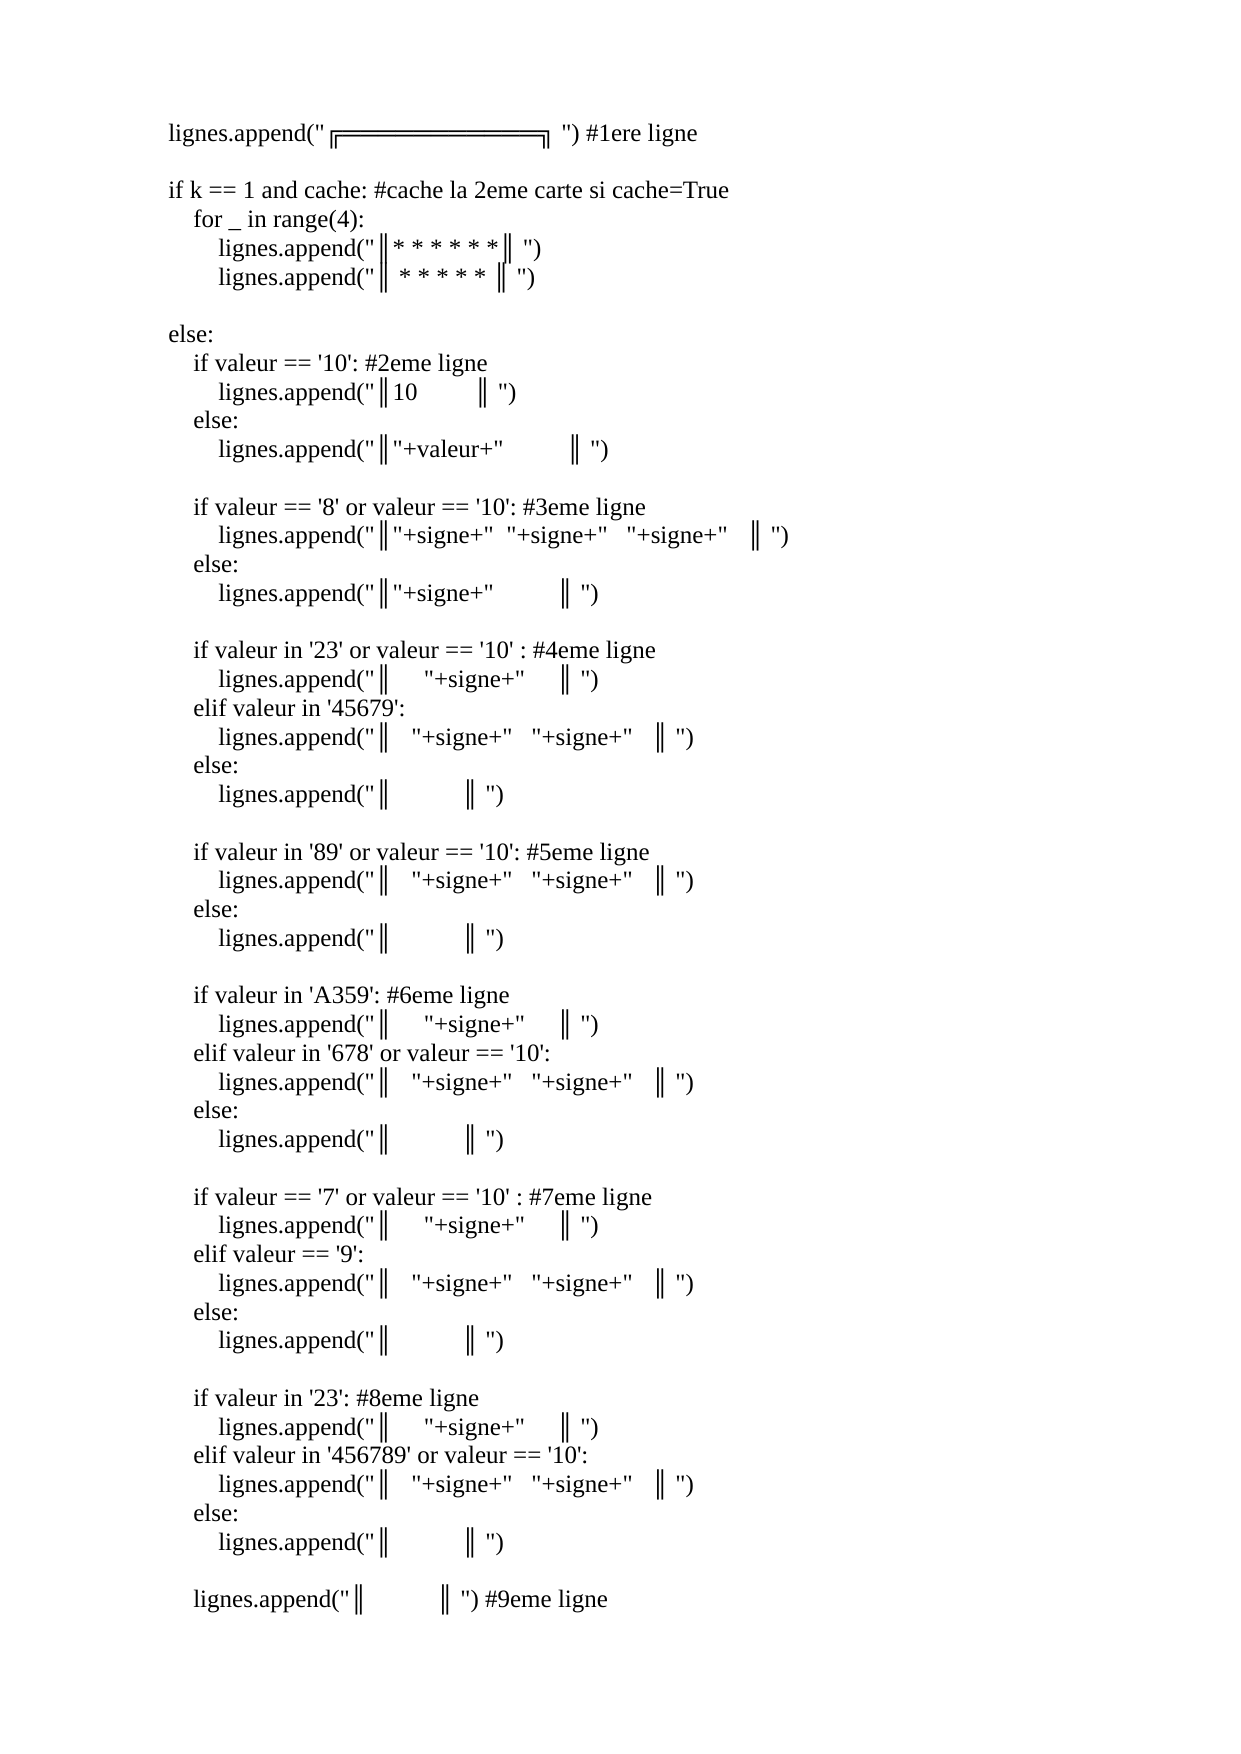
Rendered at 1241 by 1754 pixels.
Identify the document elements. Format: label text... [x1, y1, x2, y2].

text if valeur in '23' or valeur == '10' : #4eme ligne [118, 636, 1122, 664]
text lignes.append("║10 ║ ") [386, 377, 479, 406]
text if valeur in '89' or valeur == '10': #5eme ligne [118, 837, 1122, 866]
text else: [118, 549, 1122, 578]
text lignes.append("║ ║ ") [386, 1326, 467, 1354]
text else: [118, 894, 1122, 923]
text lignes.append("║10 ║ ") [485, 377, 1122, 406]
text lignes.append("║ "+signe+" ║ ") [568, 1211, 1122, 1239]
text lignes.append("║ ║ ") [118, 1124, 380, 1153]
text lignes.append("║"+signe+" ║ ") [568, 578, 1122, 607]
text lignes.append("║ "+signe+" "+signe+" ║ ") [386, 1067, 657, 1096]
text lignes.append("║ "+signe+" ║ ") [568, 1412, 1122, 1441]
text lignes.append("║ ║ ") [386, 923, 467, 952]
text else: [118, 319, 1122, 348]
text lignes.append("║ "+signe+" "+signe+" ║ ") [118, 1067, 380, 1096]
text lignes.append("║ "+signe+" ║ ") [386, 1009, 562, 1038]
text lignes.append("║ "+signe+" ║ ") [386, 1412, 562, 1441]
text lignes.append("║ "+signe+" ║ ") [386, 1211, 562, 1239]
text lignes.append("║ "+signe+" ║ ") [568, 1009, 1122, 1038]
text lignes.append("║ * * * * * ║ ") [118, 262, 380, 291]
text elif valeur == '9': [118, 1239, 1122, 1268]
text lignes.append("║ "+signe+" "+signe+" ║ ") [118, 1268, 380, 1297]
text if valeur == '8' or valeur == '10': #3eme ligne [118, 492, 1122, 521]
text lignes.append("║ "+signe+" "+signe+" ║ ") [386, 866, 657, 894]
text lignes.append("║ ║ ") [386, 1124, 467, 1153]
text lignes.append("║"+valeur+" ║ ") [578, 434, 1122, 463]
text lignes.append("║ "+signe+" ║ ") [118, 1009, 380, 1038]
text lignes.append("║ ║ ") [473, 923, 1122, 952]
text lignes.append("║ ║ ") [386, 779, 467, 808]
text lignes.append("║ ║ ") [473, 1326, 1122, 1354]
text lignes.append("║ * * * * * ║ ") [386, 262, 498, 291]
text lignes.append("║10 ║ ") [118, 377, 380, 406]
text lignes.append("║ "+signe+" "+signe+" ║ ") [663, 866, 1122, 894]
text lignes.append("║ ║ ") #9eme ligne [118, 1584, 355, 1613]
text elif valeur in '45679': [118, 693, 1122, 722]
text lignes.append("║ "+signe+" "+signe+" ║ ") [386, 722, 657, 751]
text lignes.append("║ ║ ") #9eme ligne [448, 1584, 1122, 1613]
text lignes.append("║ "+signe+" "+signe+" ║ ") [663, 1268, 1122, 1297]
text lignes.append("║"+valeur+" ║ ") [386, 434, 572, 463]
text lignes.append("║ ║ ") [473, 1527, 1122, 1556]
text lignes.append("║ * * * * * ║ ") [504, 262, 1122, 291]
text else: [118, 1498, 1122, 1527]
text lignes.append("║ ║ ") [118, 779, 380, 808]
text lignes.append("║ "+signe+" "+signe+" ║ ") [118, 866, 380, 894]
text lignes.append("║ ║ ") [118, 1326, 380, 1354]
text if k == 1 and cache: #cache la 2eme carte si cache=True [118, 176, 1122, 204]
text lignes.append("║ "+signe+" ║ ") [118, 664, 380, 693]
text lignes.append("║ ║ ") [473, 1124, 1122, 1153]
text elif valeur in '678' or valeur == '10': [118, 1038, 1122, 1067]
text lignes.append("║ "+signe+" ║ ") [118, 1211, 380, 1239]
text lignes.append("║"+signe+" "+signe+" "+signe+" ║ ") [386, 521, 752, 549]
text for _ in range(4): [118, 204, 1122, 233]
text lignes.append("║ "+signe+" "+signe+" ║ ") [386, 1469, 657, 1498]
text else: [118, 1297, 1122, 1326]
text lignes.append("║ "+signe+" "+signe+" ║ ") [663, 1469, 1122, 1498]
text lignes.append("║* * * * * *║ ") [386, 233, 504, 262]
text lignes.append("║"+valeur+" ║ ") [118, 434, 380, 463]
text lignes.append("║"+signe+" ║ ") [386, 578, 562, 607]
text lignes.append("║ ║ ") [118, 1527, 380, 1556]
text if valeur in 'A359': #6eme ligne [118, 981, 1122, 1009]
text lignes.append("║ "+signe+" ║ ") [118, 1412, 380, 1441]
text lignes.append("║ ║ ") #9eme ligne [361, 1584, 442, 1613]
text if valeur in '23': #8eme ligne [118, 1383, 1122, 1412]
text lignes.append("║* * * * * *║ ") [510, 233, 1122, 262]
text lignes.append("║* * * * * *║ ") [118, 233, 380, 262]
text if valeur == '10': #2eme ligne [118, 348, 1122, 377]
text lignes.append("║ "+signe+" "+signe+" ║ ") [118, 722, 380, 751]
text lignes.append("║ "+signe+" ║ ") [568, 664, 1122, 693]
text lignes.append("║"+signe+" "+signe+" "+signe+" ║ ") [758, 521, 1122, 549]
text lignes.append("║"+signe+" "+signe+" "+signe+" ║ ") [118, 521, 380, 549]
text lignes.append("║ "+signe+" ║ ") [386, 664, 562, 693]
text lignes.append("║ ║ ") [118, 923, 380, 952]
text elif valeur in '456789' or valeur == '10': [118, 1441, 1122, 1469]
text lignes.append("║ "+signe+" "+signe+" ║ ") [663, 722, 1122, 751]
text else: [118, 751, 1122, 779]
text if valeur == '7' or valeur == '10' : #7eme ligne [118, 1182, 1122, 1211]
text lignes.append("╔═══════════╗ ") #1ere ligne [118, 118, 1122, 147]
text lignes.append("║"+signe+" ║ ") [118, 578, 380, 607]
text lignes.append("║ ║ ") [473, 779, 1122, 808]
text lignes.append("║ "+signe+" "+signe+" ║ ") [386, 1268, 657, 1297]
text lignes.append("║ "+signe+" "+signe+" ║ ") [663, 1067, 1122, 1096]
text else: [118, 406, 1122, 434]
text else: [118, 1096, 1122, 1124]
text lignes.append("║ ║ ") [386, 1527, 467, 1556]
text lignes.append("║ "+signe+" "+signe+" ║ ") [118, 1469, 380, 1498]
